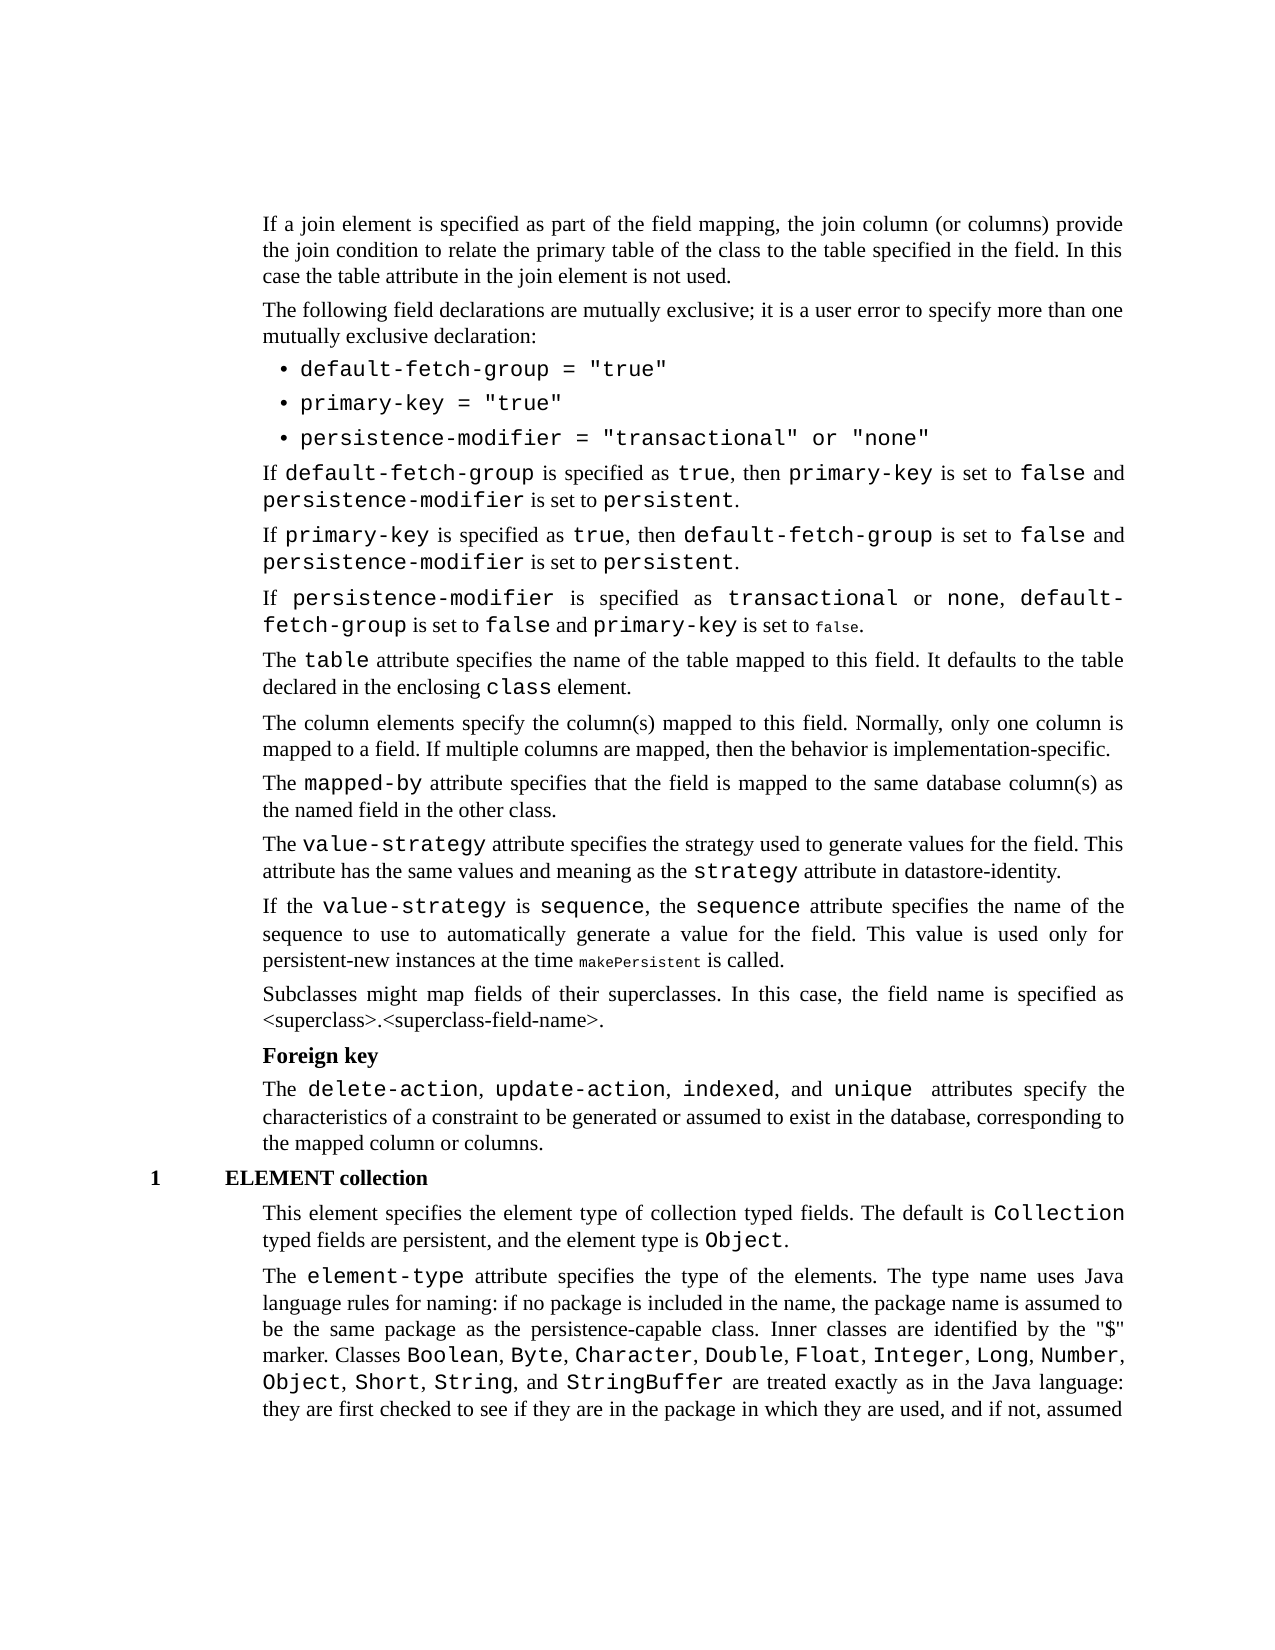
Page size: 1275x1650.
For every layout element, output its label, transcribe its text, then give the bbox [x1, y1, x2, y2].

text Subclasses might map fields of their superclasses. In this case, the field name is specified as <superclass>.<superclass-field-name>. [262, 981, 1125, 1033]
text If primary-key is specified as true, then default-fetch-group is set to false and persistence-modifier is set to persistent. [262, 522, 1125, 576]
text The value-strategy attribute specifies the strategy used to generate values for the field. This attribute has the same values and meaning as the strategy attribute in datastore-identity. [262, 831, 1125, 885]
subtitle Foreign key [150, 1041, 1125, 1068]
text The column elements specify the column(s) mapped to this field. Normally, only one column is mapped to a field. If multiple columns are mapped, then the behavior is implementation-specific. [262, 709, 1125, 761]
text The element-type attribute specifies the type of the elements. The type name uses Java language rules for naming: if no package is included in the name, the package name is assumed to be the same package as the persistence-capable class. Inner classes are identified by the "$" marker. Classes Boolean, Byte, Character, Double, Float, Integer, Long, Number, Object, Short, String, and StringBuffer are treated exactly as in the Java language: they are first checked to see if they are in the package in which they are used, and if not, assumed [262, 1263, 1125, 1422]
text • default-fetch-group = "true" [277, 357, 1087, 383]
subtitle ELEMENT collection [150, 1164, 1125, 1190]
text If persistence-modifier is specified as transactional or none, default-fetch-group is set to false and primary-key is set to false. [262, 584, 1125, 638]
text The following field declarations are mutually exclusive; it is a user error to specify more than one mutually exclusive declaration: [262, 296, 1125, 348]
text If the value-strategy is sequence, the sequence attribute specifies the name of the sequence to use to automatically generate a value for the field. This value is used only for persistent-new instances at the time makePersistent is called. [262, 893, 1125, 972]
text This element specifies the element type of collection typed fields. The default is Collection typed fields are persistent, and the element type is Object. [262, 1200, 1125, 1254]
text If a join element is specified as part of the field mapping, the join column (or columns) provide the join condition to relate the primary table of the class to the table specified in the field. In this case the table attribute in the join element is not used. [262, 210, 1125, 288]
text If default-fetch-group is specified as true, then primary-key is set to false and persistence-modifier is set to persistent. [262, 460, 1125, 514]
text • primary-key = "true" [277, 391, 1087, 417]
text The table attribute specifies the name of the table mapped to this field. It defaults to the table declared in the enclosing class element. [262, 647, 1125, 701]
text • persistence-modifier = "transactional" or "none" [277, 426, 1087, 452]
text The mapped-by attribute specifies that the field is mapped to the same database column(s) as the named field in the other class. [262, 769, 1125, 823]
text The delete-action, update-action, indexed, and unique attributes specify the characteristics of a constraint to be generated or assumed to exist in the database, corresponding to the mapped column or columns. [262, 1076, 1125, 1156]
